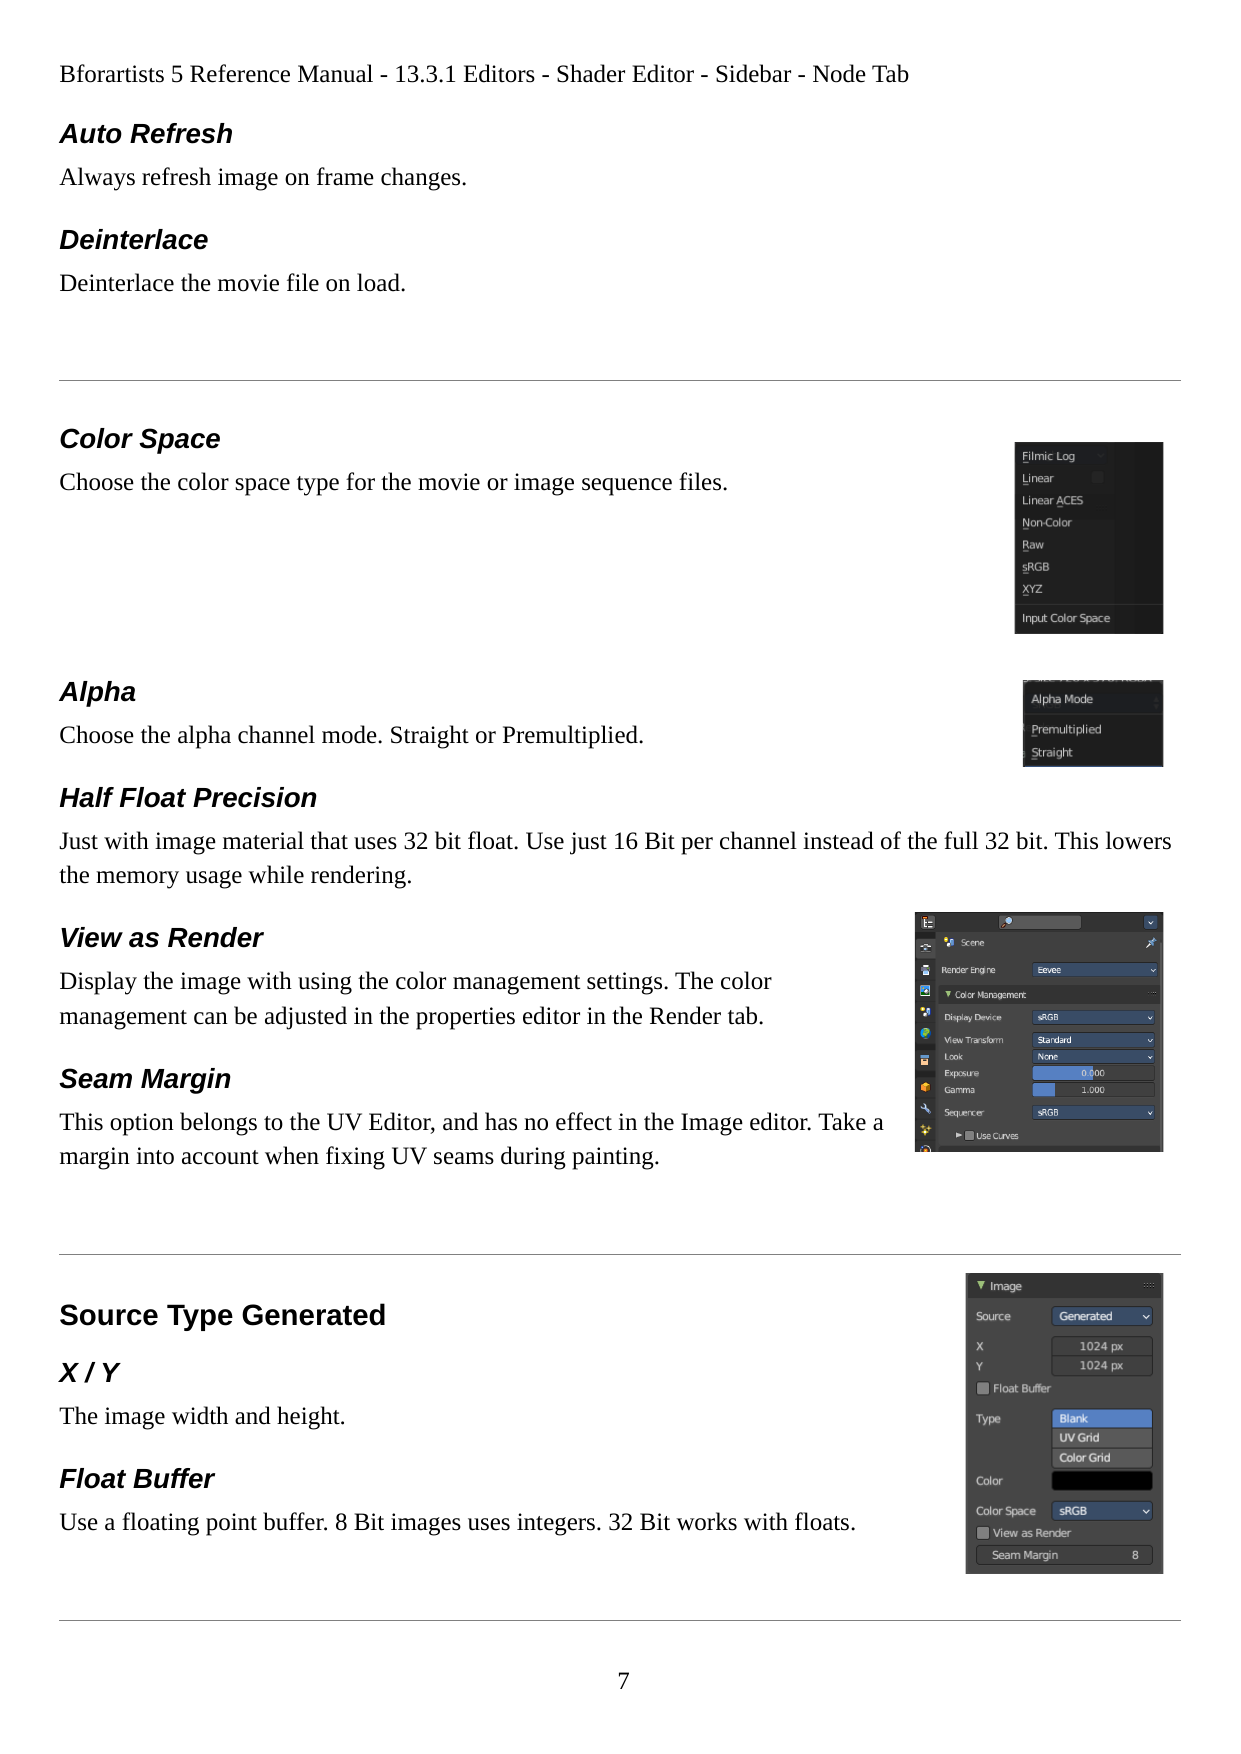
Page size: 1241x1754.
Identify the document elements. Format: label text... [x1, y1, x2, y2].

text Just with image material that uses 32 bit float. Use just 16 Bit per channel instead of the full 32 bit. This lowers the memory usage while rendering. [59, 826, 1181, 889]
text Display the image with using the color management settings. The color management can be adjusted in the properties editor in the Render tab. [59, 966, 914, 1029]
subtitle Seam Margin [59, 1062, 914, 1094]
text Use a floating point buffer. 8 Bit images uses integers. 32 Bit works with floats. [59, 1507, 965, 1536]
subtitle Color Space [59, 422, 1181, 454]
subtitle [1164, 1357, 1181, 1389]
text The image width and height. [59, 1401, 965, 1430]
subtitle Alpha [59, 676, 1181, 707]
text This option belongs to the UV Editor, and has no effect in the Image editor. Take a margin into account when fixing UV seams during painting. [59, 1107, 1181, 1170]
text Deinterlace the movie file on load. [59, 268, 1181, 296]
subtitle [1164, 922, 1181, 954]
subtitle [1164, 1298, 1181, 1332]
subtitle Deinterlace [59, 223, 1181, 255]
picture [1014, 442, 1164, 634]
subtitle X / Y [59, 1357, 965, 1389]
text Choose the color space type for the movie or image sequence files. [59, 467, 1014, 496]
subtitle [1164, 1463, 1181, 1494]
subtitle Float Buffer [59, 1463, 965, 1494]
subtitle Half Float Precision [59, 781, 1181, 813]
subtitle Auto Refresh [59, 117, 1181, 149]
picture [914, 912, 1164, 1152]
text Always refresh image on frame changes. [59, 162, 1181, 190]
picture [1022, 680, 1164, 767]
picture [965, 1273, 1164, 1574]
subtitle Source Type Generated [59, 1298, 965, 1332]
text Choose the alpha channel mode. Straight or Premultiplied. [59, 720, 1022, 749]
subtitle [1164, 1062, 1181, 1094]
subtitle View as Render [59, 922, 914, 954]
